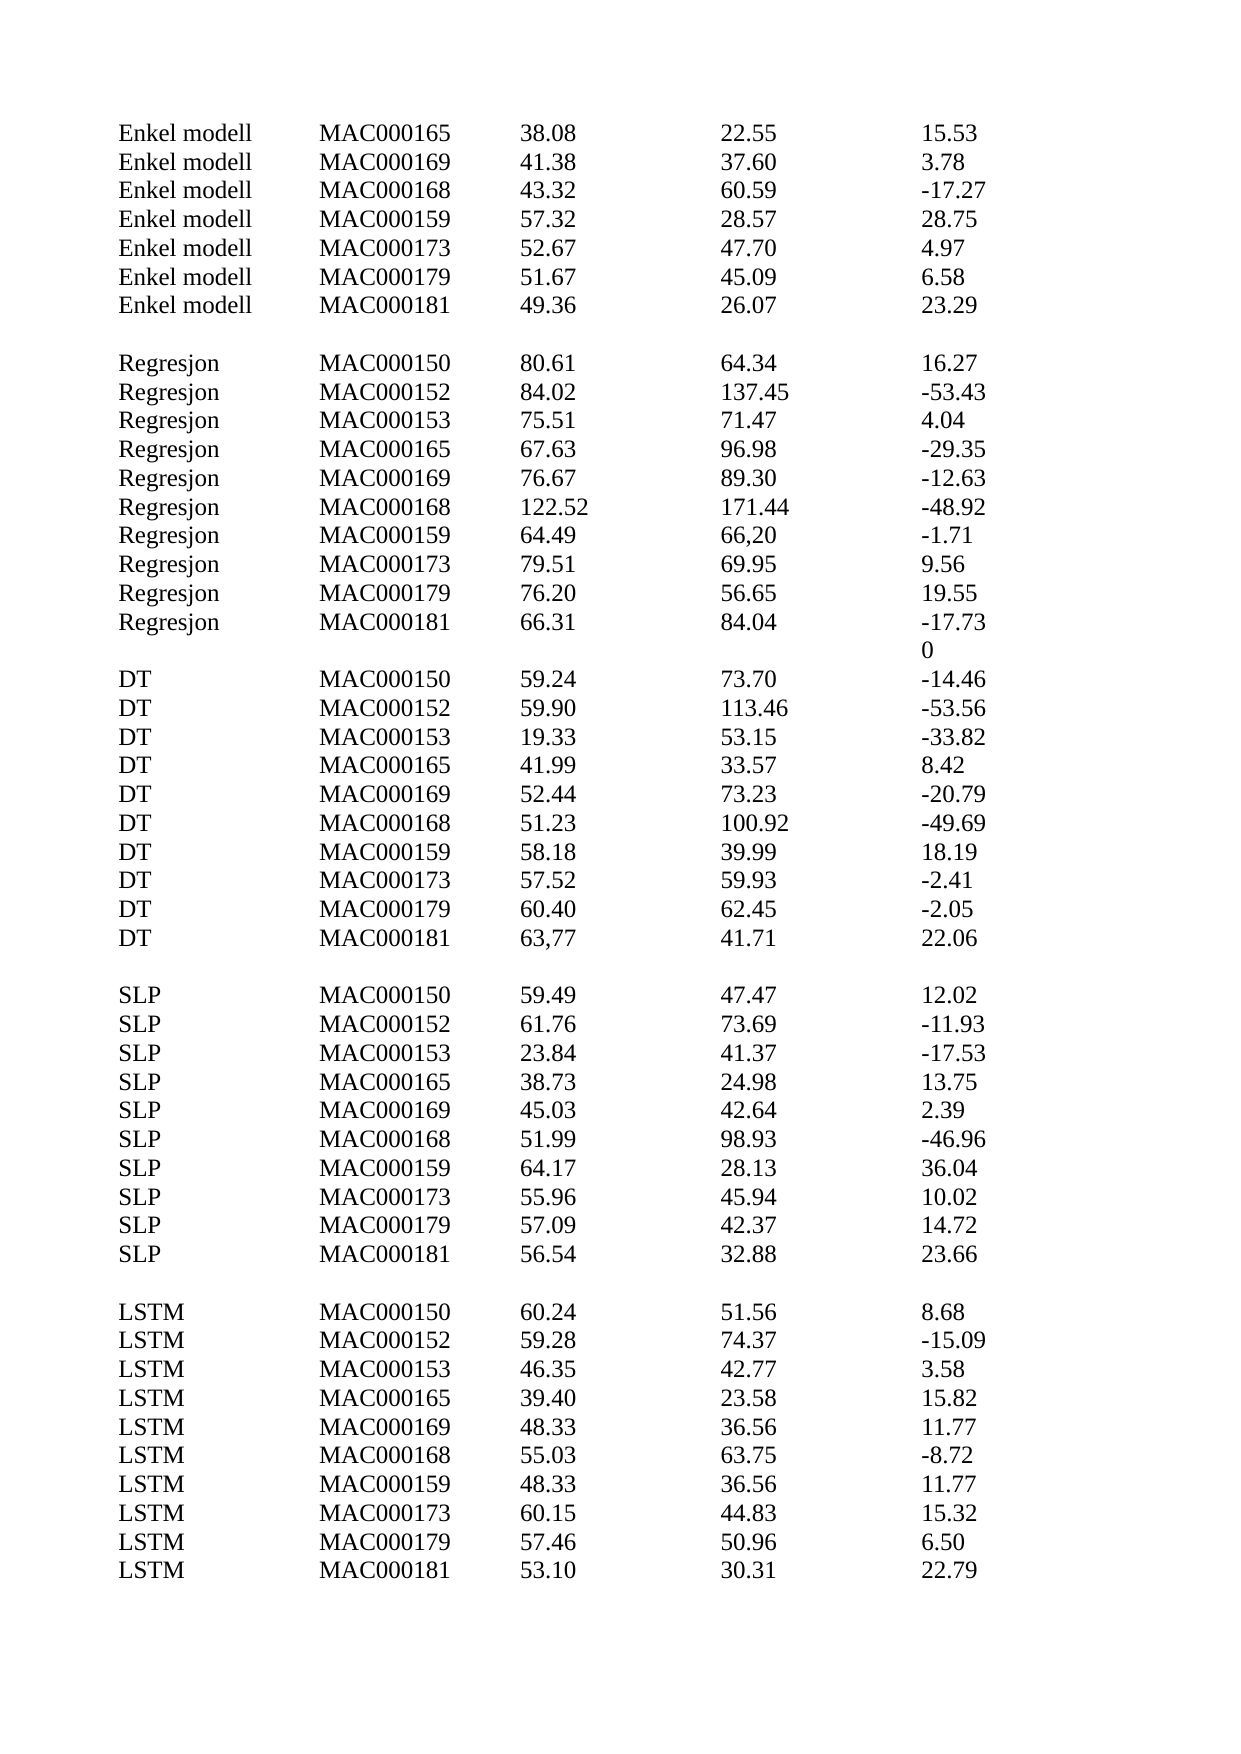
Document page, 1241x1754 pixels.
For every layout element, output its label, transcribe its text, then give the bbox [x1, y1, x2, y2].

table_cell -53.43 [921, 377, 1122, 406]
table_cell [118, 952, 319, 981]
table_cell 38.73 [520, 1067, 720, 1096]
table_cell 51.23 [520, 808, 720, 837]
table_cell MAC000153 [319, 406, 520, 434]
table_cell [319, 952, 520, 981]
table_cell 24.98 [720, 1067, 921, 1096]
table_cell MAC000159 [319, 1153, 520, 1182]
table_cell Enkel modell [118, 147, 319, 176]
table_cell 84.02 [520, 377, 720, 406]
table_cell 57.32 [520, 204, 720, 233]
table_cell DT [118, 837, 319, 866]
table_cell Regresjon [118, 521, 319, 549]
table_cell 60.40 [520, 894, 720, 923]
table_cell LSTM [118, 1383, 319, 1412]
table_cell MAC000152 [319, 693, 520, 722]
table_cell 84.04 [720, 607, 921, 636]
table_cell 18.19 [921, 837, 1122, 866]
table_cell MAC000152 [319, 377, 520, 406]
table_cell 8.42 [921, 751, 1122, 779]
table_cell 59.93 [720, 866, 921, 894]
table_cell 52.67 [520, 233, 720, 262]
table_cell 76.20 [520, 578, 720, 607]
table_cell -53.56 [921, 693, 1122, 722]
table_cell 67.63 [520, 434, 720, 463]
table_cell MAC000169 [319, 1412, 520, 1441]
table_cell LSTM [118, 1556, 319, 1592]
table_cell 63.75 [720, 1441, 921, 1469]
table_cell 47.70 [720, 233, 921, 262]
table_cell 41.38 [520, 147, 720, 176]
table_cell 64.49 [520, 521, 720, 549]
table_cell LSTM [118, 1354, 319, 1383]
table_cell [520, 319, 720, 348]
table_cell [720, 319, 921, 348]
table_cell 39.40 [520, 1383, 720, 1412]
table_cell [118, 1268, 319, 1297]
table_cell 75.51 [520, 406, 720, 434]
table_cell Enkel modell [118, 204, 319, 233]
table_cell 57.46 [520, 1527, 720, 1556]
table_cell LSTM [118, 1326, 319, 1354]
table_cell DT [118, 894, 319, 923]
table_cell 26.07 [720, 291, 921, 319]
table_cell 64.34 [720, 348, 921, 377]
table_cell DT [118, 722, 319, 751]
table_cell 53.10 [520, 1556, 720, 1592]
table_cell 74.37 [720, 1326, 921, 1354]
table_cell 28.13 [720, 1153, 921, 1182]
table_cell 50.96 [720, 1527, 921, 1556]
table_cell MAC000181 [319, 607, 520, 636]
table_cell LSTM [118, 1441, 319, 1469]
table_cell 55.96 [520, 1182, 720, 1211]
table_cell DT [118, 751, 319, 779]
table_cell Regresjon [118, 578, 319, 607]
table_cell 23.29 [921, 291, 1122, 319]
table_cell 57.52 [520, 866, 720, 894]
table_cell SLP [118, 1153, 319, 1182]
table_cell DT [118, 779, 319, 808]
table_cell Enkel modell [118, 233, 319, 262]
table_cell Regresjon [118, 607, 319, 636]
table_cell LSTM [118, 1412, 319, 1441]
table_cell SLP [118, 1096, 319, 1124]
table_cell 89.30 [720, 463, 921, 492]
table_cell MAC000173 [319, 1182, 520, 1211]
table_cell 62.45 [720, 894, 921, 923]
table_cell 19.33 [520, 722, 720, 751]
table_cell 45.03 [520, 1096, 720, 1124]
table_cell 19.55 [921, 578, 1122, 607]
table_cell 0 [921, 636, 1122, 664]
table_cell MAC000153 [319, 1038, 520, 1067]
table_cell DT [118, 923, 319, 952]
table_cell 2.39 [921, 1096, 1122, 1124]
table_cell -29.35 [921, 434, 1122, 463]
table_cell SLP [118, 1009, 319, 1038]
table_cell 58.18 [520, 837, 720, 866]
table_cell -17.73 [921, 607, 1122, 636]
table_cell -20.79 [921, 779, 1122, 808]
table_cell [520, 636, 720, 664]
table_cell MAC000168 [319, 808, 520, 837]
table_cell DT [118, 866, 319, 894]
table_cell MAC000179 [319, 1211, 520, 1239]
table_cell 11.77 [921, 1469, 1122, 1498]
table_cell 4.97 [921, 233, 1122, 262]
table_cell MAC000173 [319, 866, 520, 894]
table_cell -12.63 [921, 463, 1122, 492]
table_cell MAC000165 [319, 118, 520, 147]
table_cell 15.32 [921, 1498, 1122, 1527]
table_cell 61.76 [520, 1009, 720, 1038]
table_cell MAC000169 [319, 147, 520, 176]
table_cell MAC000153 [319, 1354, 520, 1383]
table_cell 23.66 [921, 1239, 1122, 1268]
table_cell 39.99 [720, 837, 921, 866]
table_cell 8.68 [921, 1297, 1122, 1326]
table_cell MAC000159 [319, 204, 520, 233]
table_cell 36.04 [921, 1153, 1122, 1182]
table_cell 30.31 [720, 1556, 921, 1592]
table_cell MAC000168 [319, 1441, 520, 1469]
table_cell Regresjon [118, 348, 319, 377]
table_cell MAC000165 [319, 751, 520, 779]
table_cell 51.99 [520, 1124, 720, 1153]
table_cell 73.69 [720, 1009, 921, 1038]
table_cell Regresjon [118, 463, 319, 492]
table_cell 28.57 [720, 204, 921, 233]
table_cell MAC000165 [319, 1383, 520, 1412]
table_cell 73.70 [720, 664, 921, 693]
table_cell Regresjon [118, 549, 319, 578]
table_cell 53.15 [720, 722, 921, 751]
table_cell 59.90 [520, 693, 720, 722]
table_cell 16.27 [921, 348, 1122, 377]
table_cell 43.32 [520, 176, 720, 204]
table_cell MAC000169 [319, 1096, 520, 1124]
table_cell [520, 1268, 720, 1297]
table_cell MAC000181 [319, 1239, 520, 1268]
table_cell LSTM [118, 1469, 319, 1498]
table_cell 11.77 [921, 1412, 1122, 1441]
table_cell [720, 1268, 921, 1297]
table_cell LSTM [118, 1527, 319, 1556]
table_cell 96.98 [720, 434, 921, 463]
table_cell Regresjon [118, 406, 319, 434]
table_cell Regresjon [118, 492, 319, 521]
table_cell -1.71 [921, 521, 1122, 549]
table_cell SLP [118, 981, 319, 1009]
table_cell MAC000165 [319, 434, 520, 463]
table_cell Enkel modell [118, 262, 319, 291]
table_cell Enkel modell [118, 176, 319, 204]
table_cell 41.99 [520, 751, 720, 779]
table_cell 15.53 [921, 118, 1122, 147]
table_cell [921, 319, 1122, 348]
table_cell MAC000179 [319, 894, 520, 923]
table_cell MAC000179 [319, 1527, 520, 1556]
table_cell -17.53 [921, 1038, 1122, 1067]
table_cell [118, 636, 319, 664]
table_cell 137.45 [720, 377, 921, 406]
table_cell MAC000159 [319, 521, 520, 549]
table_cell 79.51 [520, 549, 720, 578]
table_cell 76.67 [520, 463, 720, 492]
table_cell 59.24 [520, 664, 720, 693]
table_cell 45.09 [720, 262, 921, 291]
table_cell 64.17 [520, 1153, 720, 1182]
table_cell 6.50 [921, 1527, 1122, 1556]
table_cell 60.24 [520, 1297, 720, 1326]
table_cell MAC000169 [319, 779, 520, 808]
table_cell 44.83 [720, 1498, 921, 1527]
table_cell 3.78 [921, 147, 1122, 176]
table_cell MAC000179 [319, 262, 520, 291]
table_cell SLP [118, 1182, 319, 1211]
table_cell 59.49 [520, 981, 720, 1009]
table_cell [720, 952, 921, 981]
table_cell -2.41 [921, 866, 1122, 894]
table_cell 52.44 [520, 779, 720, 808]
table_cell 46.35 [520, 1354, 720, 1383]
table_cell DT [118, 664, 319, 693]
table_cell MAC000159 [319, 1469, 520, 1498]
table_cell DT [118, 808, 319, 837]
table_cell -11.93 [921, 1009, 1122, 1038]
table_cell 55.03 [520, 1441, 720, 1469]
table_cell MAC000168 [319, 1124, 520, 1153]
table_cell 15.82 [921, 1383, 1122, 1412]
table_cell -17.27 [921, 176, 1122, 204]
table_cell MAC000169 [319, 463, 520, 492]
table_cell MAC000150 [319, 348, 520, 377]
table_cell 9.56 [921, 549, 1122, 578]
table_cell MAC000181 [319, 1556, 520, 1592]
table_cell 56.54 [520, 1239, 720, 1268]
table_cell 73.23 [720, 779, 921, 808]
table_cell MAC000152 [319, 1326, 520, 1354]
table_cell MAC000165 [319, 1067, 520, 1096]
table_cell Regresjon [118, 434, 319, 463]
table_cell 45.94 [720, 1182, 921, 1211]
table_cell MAC000168 [319, 492, 520, 521]
table_cell 37.60 [720, 147, 921, 176]
table_cell 41.37 [720, 1038, 921, 1067]
table_cell 49.36 [520, 291, 720, 319]
table_cell 66,20 [720, 521, 921, 549]
table_cell Enkel modell [118, 291, 319, 319]
table_cell SLP [118, 1239, 319, 1268]
table_cell -49.69 [921, 808, 1122, 837]
table_cell LSTM [118, 1297, 319, 1326]
table_cell MAC000153 [319, 722, 520, 751]
table_cell MAC000181 [319, 923, 520, 952]
table_cell DT [118, 693, 319, 722]
table_cell [118, 319, 319, 348]
table_cell 12.02 [921, 981, 1122, 1009]
table_cell 60.15 [520, 1498, 720, 1527]
table_cell SLP [118, 1124, 319, 1153]
table_cell 23.84 [520, 1038, 720, 1067]
table_cell -46.96 [921, 1124, 1122, 1153]
table_cell MAC000173 [319, 549, 520, 578]
table_cell -14.46 [921, 664, 1122, 693]
table_cell 69.95 [720, 549, 921, 578]
table_cell 60.59 [720, 176, 921, 204]
table_cell 51.67 [520, 262, 720, 291]
table_cell SLP [118, 1211, 319, 1239]
table_cell 6.58 [921, 262, 1122, 291]
table_cell 36.56 [720, 1412, 921, 1441]
table_cell Enkel modell [118, 118, 319, 147]
table_cell [520, 952, 720, 981]
table_cell 13.75 [921, 1067, 1122, 1096]
table_cell MAC000150 [319, 981, 520, 1009]
table_cell 42.64 [720, 1096, 921, 1124]
table_cell SLP [118, 1067, 319, 1096]
table_cell 23.58 [720, 1383, 921, 1412]
table_cell 47.47 [720, 981, 921, 1009]
table_cell 71.47 [720, 406, 921, 434]
table_cell 66.31 [520, 607, 720, 636]
table_cell MAC000150 [319, 1297, 520, 1326]
table_cell LSTM [118, 1498, 319, 1527]
table_cell 22.79 [921, 1556, 1122, 1592]
table_cell 48.33 [520, 1469, 720, 1498]
table_cell 38.08 [520, 118, 720, 147]
table_cell [319, 1268, 520, 1297]
table_cell MAC000159 [319, 837, 520, 866]
table_cell MAC000152 [319, 1009, 520, 1038]
table_cell MAC000173 [319, 233, 520, 262]
table_cell 98.93 [720, 1124, 921, 1153]
table_cell 10.02 [921, 1182, 1122, 1211]
table_cell 59.28 [520, 1326, 720, 1354]
table_cell 4.04 [921, 406, 1122, 434]
table_cell [319, 636, 520, 664]
table_cell 32.88 [720, 1239, 921, 1268]
table_cell 57.09 [520, 1211, 720, 1239]
table_cell 48.33 [520, 1412, 720, 1441]
table_cell -8.72 [921, 1441, 1122, 1469]
table_cell 22.06 [921, 923, 1122, 952]
table_cell 56.65 [720, 578, 921, 607]
table_cell SLP [118, 1038, 319, 1067]
table_cell 22.55 [720, 118, 921, 147]
table_cell 80.61 [520, 348, 720, 377]
table_cell 28.75 [921, 204, 1122, 233]
table_cell -15.09 [921, 1326, 1122, 1354]
table_cell MAC000150 [319, 664, 520, 693]
table_cell 14.72 [921, 1211, 1122, 1239]
table_cell MAC000179 [319, 578, 520, 607]
table_cell Regresjon [118, 377, 319, 406]
table_cell 51.56 [720, 1297, 921, 1326]
table_cell -2.05 [921, 894, 1122, 923]
table_cell [921, 1268, 1122, 1297]
table_cell [921, 952, 1122, 981]
table_cell MAC000173 [319, 1498, 520, 1527]
table_cell 171.44 [720, 492, 921, 521]
table_cell 122.52 [520, 492, 720, 521]
table_cell 63,77 [520, 923, 720, 952]
table_cell 33.57 [720, 751, 921, 779]
table_cell 100.92 [720, 808, 921, 837]
table_cell [720, 636, 921, 664]
table_cell [319, 319, 520, 348]
table_cell 3.58 [921, 1354, 1122, 1383]
table_cell 41.71 [720, 923, 921, 952]
table_cell 42.37 [720, 1211, 921, 1239]
table_cell 113.46 [720, 693, 921, 722]
table_cell MAC000168 [319, 176, 520, 204]
table_cell 42.77 [720, 1354, 921, 1383]
table_cell -33.82 [921, 722, 1122, 751]
table_cell MAC000181 [319, 291, 520, 319]
table_cell -48.92 [921, 492, 1122, 521]
table_cell 36.56 [720, 1469, 921, 1498]
